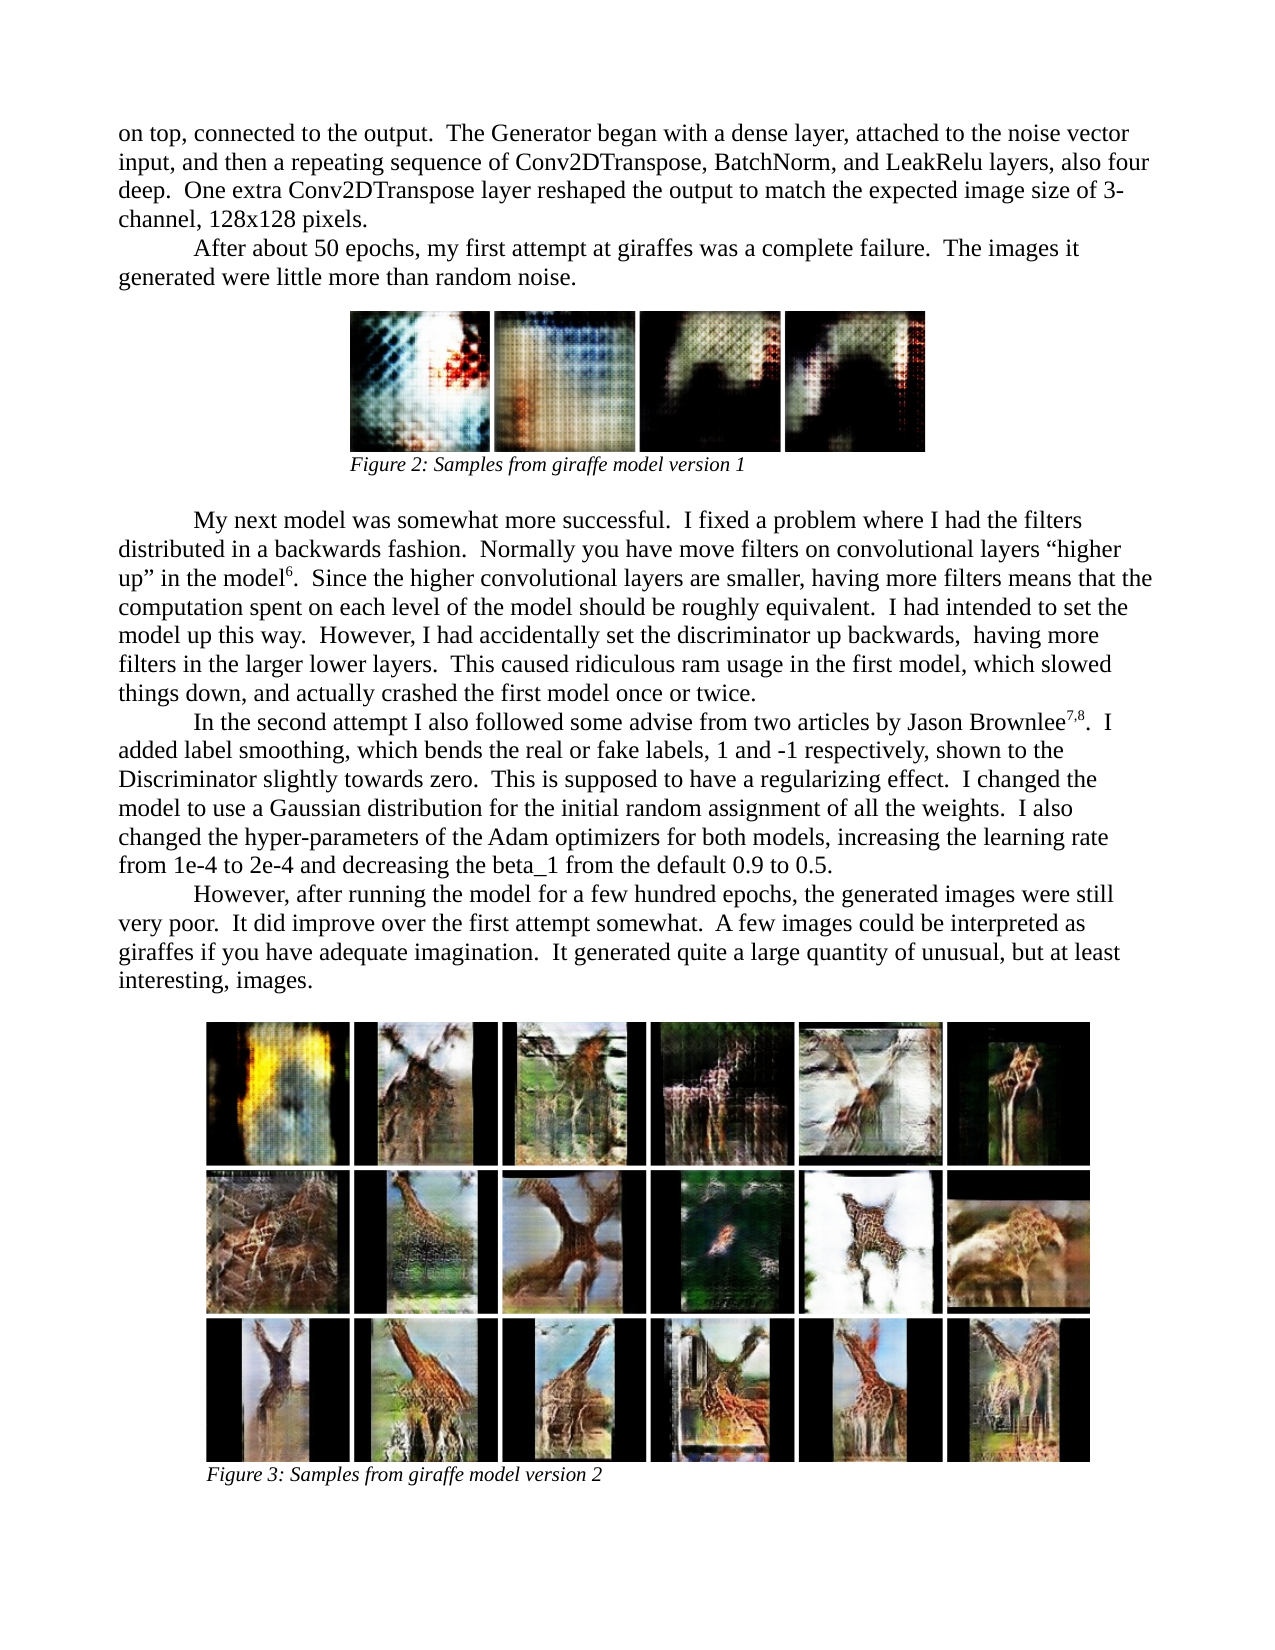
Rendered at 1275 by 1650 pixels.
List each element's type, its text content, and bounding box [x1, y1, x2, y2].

text In the second attempt I also followed some advise from two articles by Jason Brownlee,. I added label smoothing, which bends the real or fake labels, 1 and -1 respectively, shown to the Discriminator slightly towards zero. This is supposed to have a regularizing effect. I changed the model to use a Gaussian distribution for the initial random assignment of all the weights. I also changed the hyper-parameters of the Adam optimizers for both models, increasing the learning rate from 1e-4 to 2e-4 and decreasing the beta_1 from the default 0.9 to 0.5. [118, 707, 1157, 879]
text Figure 2: Samples from giraffe model version 1 [350, 452, 925, 476]
text on top, connected to the output. The Generator began with a dense layer, attached to the noise vector input, and then a repeating sequence of Conv2DTranspose, BatchNorm, and LeakRelu layers, also four deep. One extra Conv2DTranspose layer reshaped the output to match the expected image size of 3-channel, 128x128 pixels. [118, 118, 1157, 233]
text Figure 3: Samples from giraffe model version 2 [206, 1462, 1090, 1486]
text [206, 1007, 1090, 1022]
text [350, 476, 925, 506]
picture [206, 1022, 1090, 1462]
text [206, 1486, 1090, 1521]
text After about 50 epochs, my first attempt at giraffes was a complete failure. The images it generated were little more than random noise. [118, 233, 1157, 291]
text [350, 299, 925, 311]
text However, after running the model for a few hundred epochs, the generated images were still very poor. It did improve over the first attempt somewhat. A few images could be interpreted as giraffes if you have adequate imagination. It generated quite a large quantity of unusual, but at least interesting, images. [118, 879, 1157, 994]
text My next model was somewhat more successful. I fixed a problem where I had the filters distributed in a backwards fashion. Normally you have move filters on convolutional layers “higher up” in the model. Since the higher convolutional layers are smaller, having more filters means that the computation spent on each level of the model should be roughly equivalent. I had intended to set the model up this way. However, I had accidentally set the discriminator up backwards, having more filters in the larger lower layers. This caused ridiculous ram usage in the first model, which slowed things down, and actually crashed the first model once or twice. [118, 291, 1157, 707]
picture [350, 311, 926, 452]
